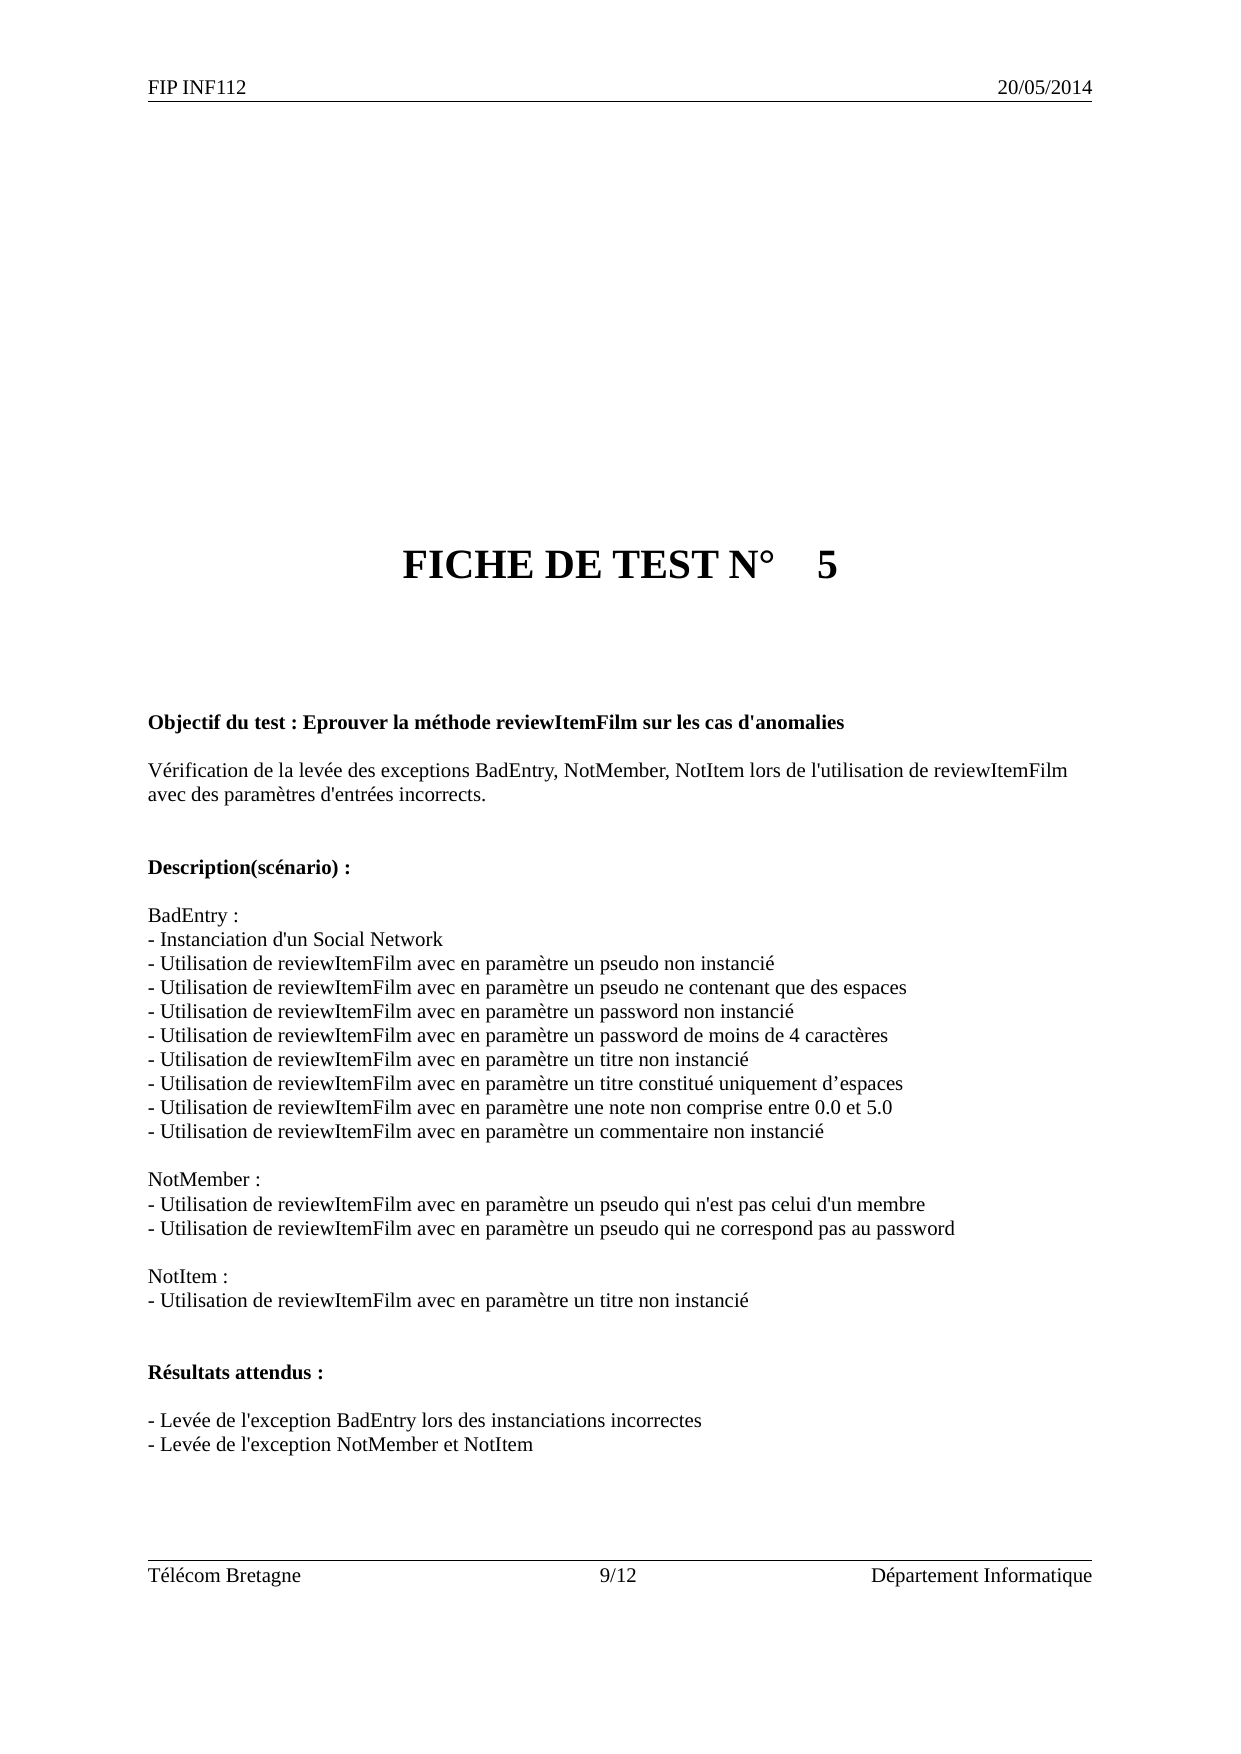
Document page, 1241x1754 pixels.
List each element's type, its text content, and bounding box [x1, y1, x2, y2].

text Objectif du test : Eprouver la méthode reviewItemFilm sur les cas d'anomalies [148, 710, 1092, 734]
text - Levée de l'exception NotMember et NotItem [148, 1432, 1092, 1456]
text - Utilisation de reviewItemFilm avec en paramètre un password non instancié [148, 999, 1092, 1023]
text - Utilisation de reviewItemFilm avec en paramètre un password de moins de 4 caractères [148, 1023, 1092, 1047]
text - Utilisation de reviewItemFilm avec en paramètre un pseudo qui n'est pas celui d'un membre [148, 1191, 1092, 1216]
text - Utilisation de reviewItemFilm avec en paramètre un titre non instancié [148, 1288, 1092, 1312]
text - Utilisation de reviewItemFilm avec en paramètre un pseudo qui ne correspond pas au password [148, 1216, 1092, 1239]
text Résultats attendus : [148, 1360, 1092, 1384]
text Description(scénario) : [148, 854, 1092, 879]
text BadEntry : [148, 903, 1092, 927]
text NotMember : [148, 1167, 1092, 1191]
text - Utilisation de reviewItemFilm avec en paramètre un pseudo ne contenant que des espaces [148, 975, 1092, 999]
text - Utilisation de reviewItemFilm avec en paramètre un commentaire non instancié [148, 1119, 1092, 1143]
text NotItem : [148, 1264, 1092, 1288]
text Fiche de test N° 5 [148, 539, 1092, 587]
text - Levée de l'exception BadEntry lors des instanciations incorrectes [148, 1408, 1092, 1432]
text - Utilisation de reviewItemFilm avec en paramètre un pseudo non instancié [148, 951, 1092, 975]
text - Utilisation de reviewItemFilm avec en paramètre une note non comprise entre 0.0 et 5.0 [148, 1095, 1092, 1119]
text - Utilisation de reviewItemFilm avec en paramètre un titre non instancié [148, 1047, 1092, 1071]
text - Instanciation d'un Social Network [148, 927, 1092, 951]
text Vérification de la levée des exceptions BadEntry, NotMember, NotItem lors de l'utilisation de reviewItemFilm avec des paramètres d'entrées incorrects. [148, 758, 1092, 806]
text - Utilisation de reviewItemFilm avec en paramètre un titre constitué uniquement d’espaces [148, 1071, 1092, 1095]
